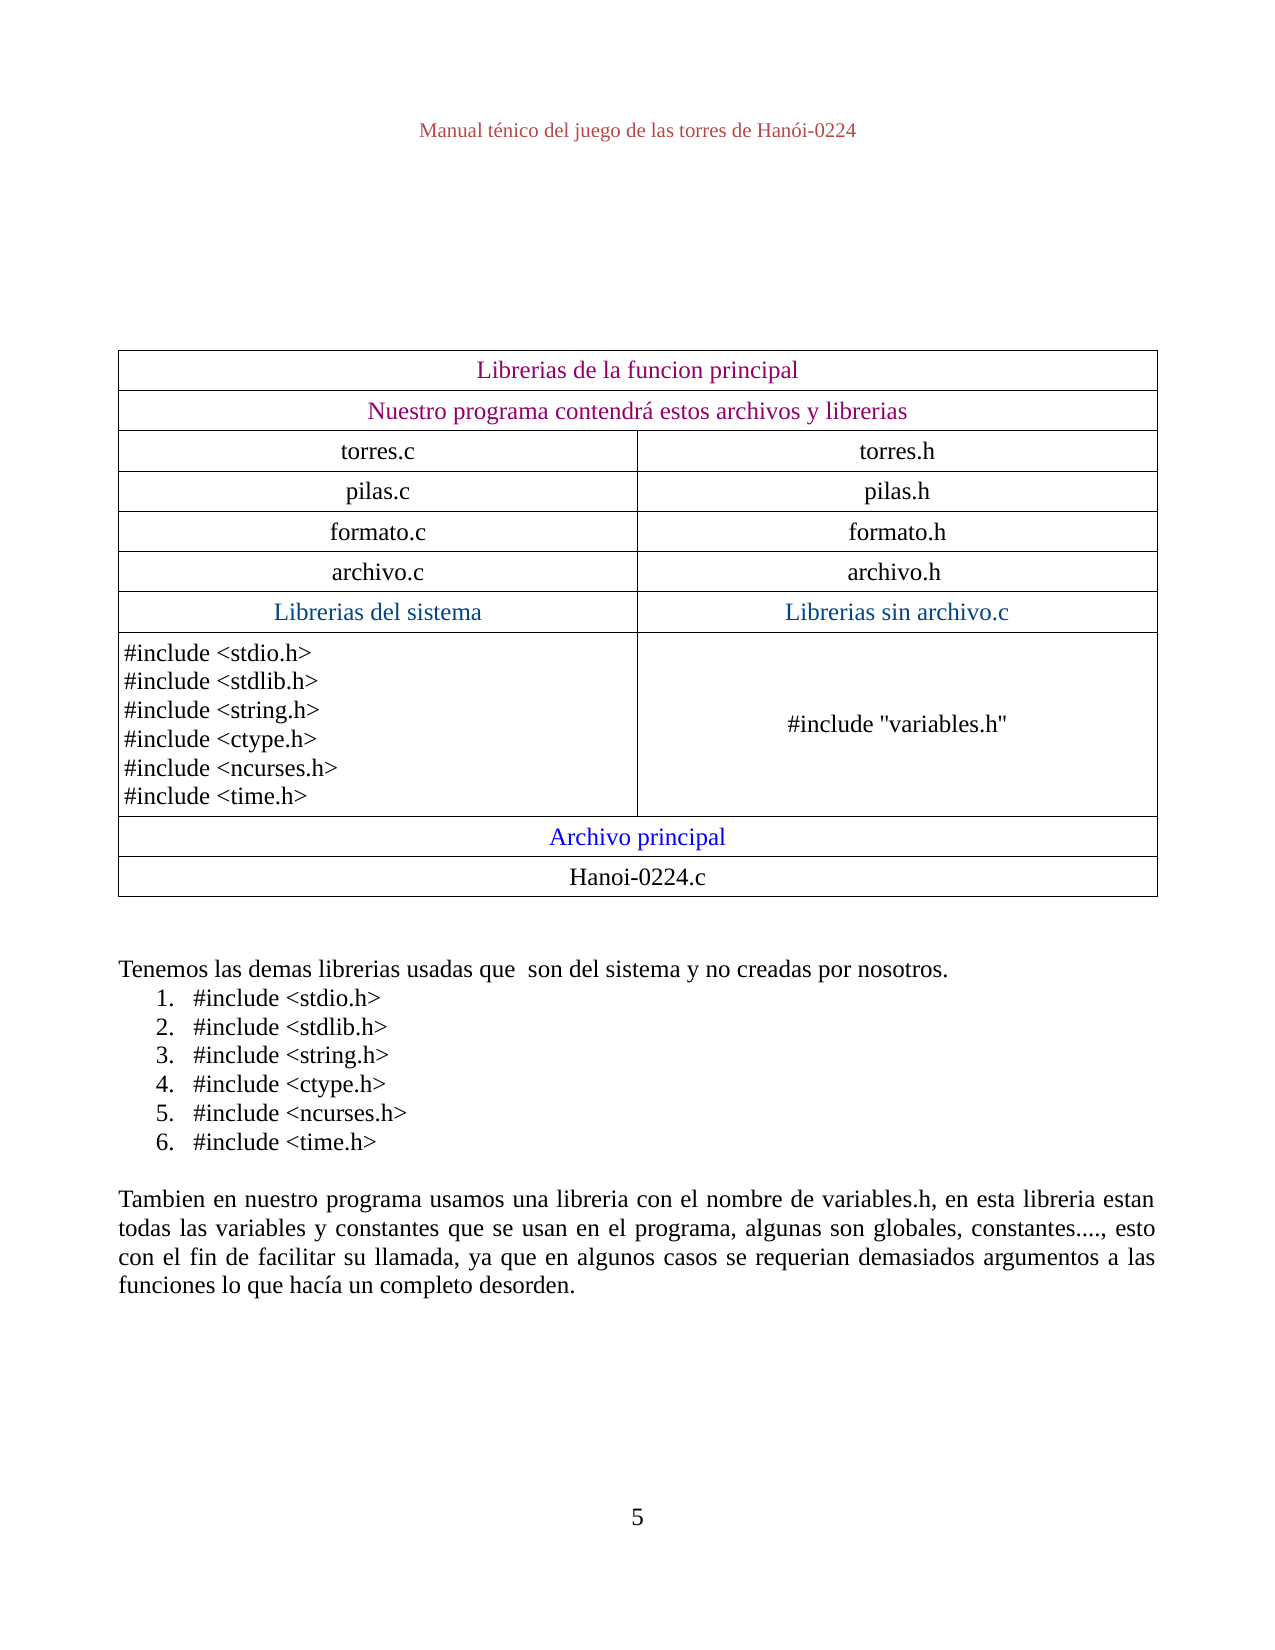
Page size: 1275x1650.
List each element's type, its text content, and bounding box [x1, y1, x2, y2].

table_cell Hanoi-0224.c [119, 857, 1157, 896]
list #include <stdlib.h> [156, 1012, 1157, 1040]
table_cell Librerias sin archivo.c [638, 592, 1157, 632]
table_cell archivo.c [119, 552, 637, 591]
list #include <string.h> [156, 1040, 1157, 1069]
table_cell Nuestro programa contendrá estos archivos y librerias [119, 391, 1157, 430]
table_cell torres.c [119, 431, 637, 471]
list #include <time.h> [156, 1127, 1157, 1155]
list #include <stdio.h> [156, 983, 1157, 1012]
table_cell #include ''variables.h'' [638, 633, 1157, 816]
table_cell torres.h [638, 431, 1157, 471]
list #include <ncurses.h> [156, 1098, 1157, 1127]
text Tambien en nuestro programa usamos una libreria con el nombre de variables.h, en esta libreria estan todas las variables y constantes que se usan en el programa, algunas son globales, constantes...., esto con el fin de facilitar su llamada, ya que en algunos casos se requerian demasiados argumentos a las funciones lo que hacía un completo desorden. [118, 1184, 1157, 1299]
table_cell formato.h [638, 512, 1157, 551]
table_cell formato.c [119, 512, 637, 551]
text Tenemos las demas librerias usadas que son del sistema y no creadas por nosotros. [118, 954, 1157, 983]
table_header Librerias de la funcion principal [119, 351, 1157, 390]
list #include <ctype.h> [156, 1069, 1157, 1098]
table_cell pilas.c [119, 472, 637, 511]
table_cell #include <stdio.h> #include <stdlib.h> #include <string.h> #include <ctype.h> #include <ncurses.h> #include <time.h> [119, 633, 637, 816]
table_cell pilas.h [638, 472, 1157, 511]
table_cell Librerias del sistema [119, 592, 637, 632]
table_cell archivo.h [638, 552, 1157, 591]
table_cell Archivo principal [119, 817, 1157, 856]
